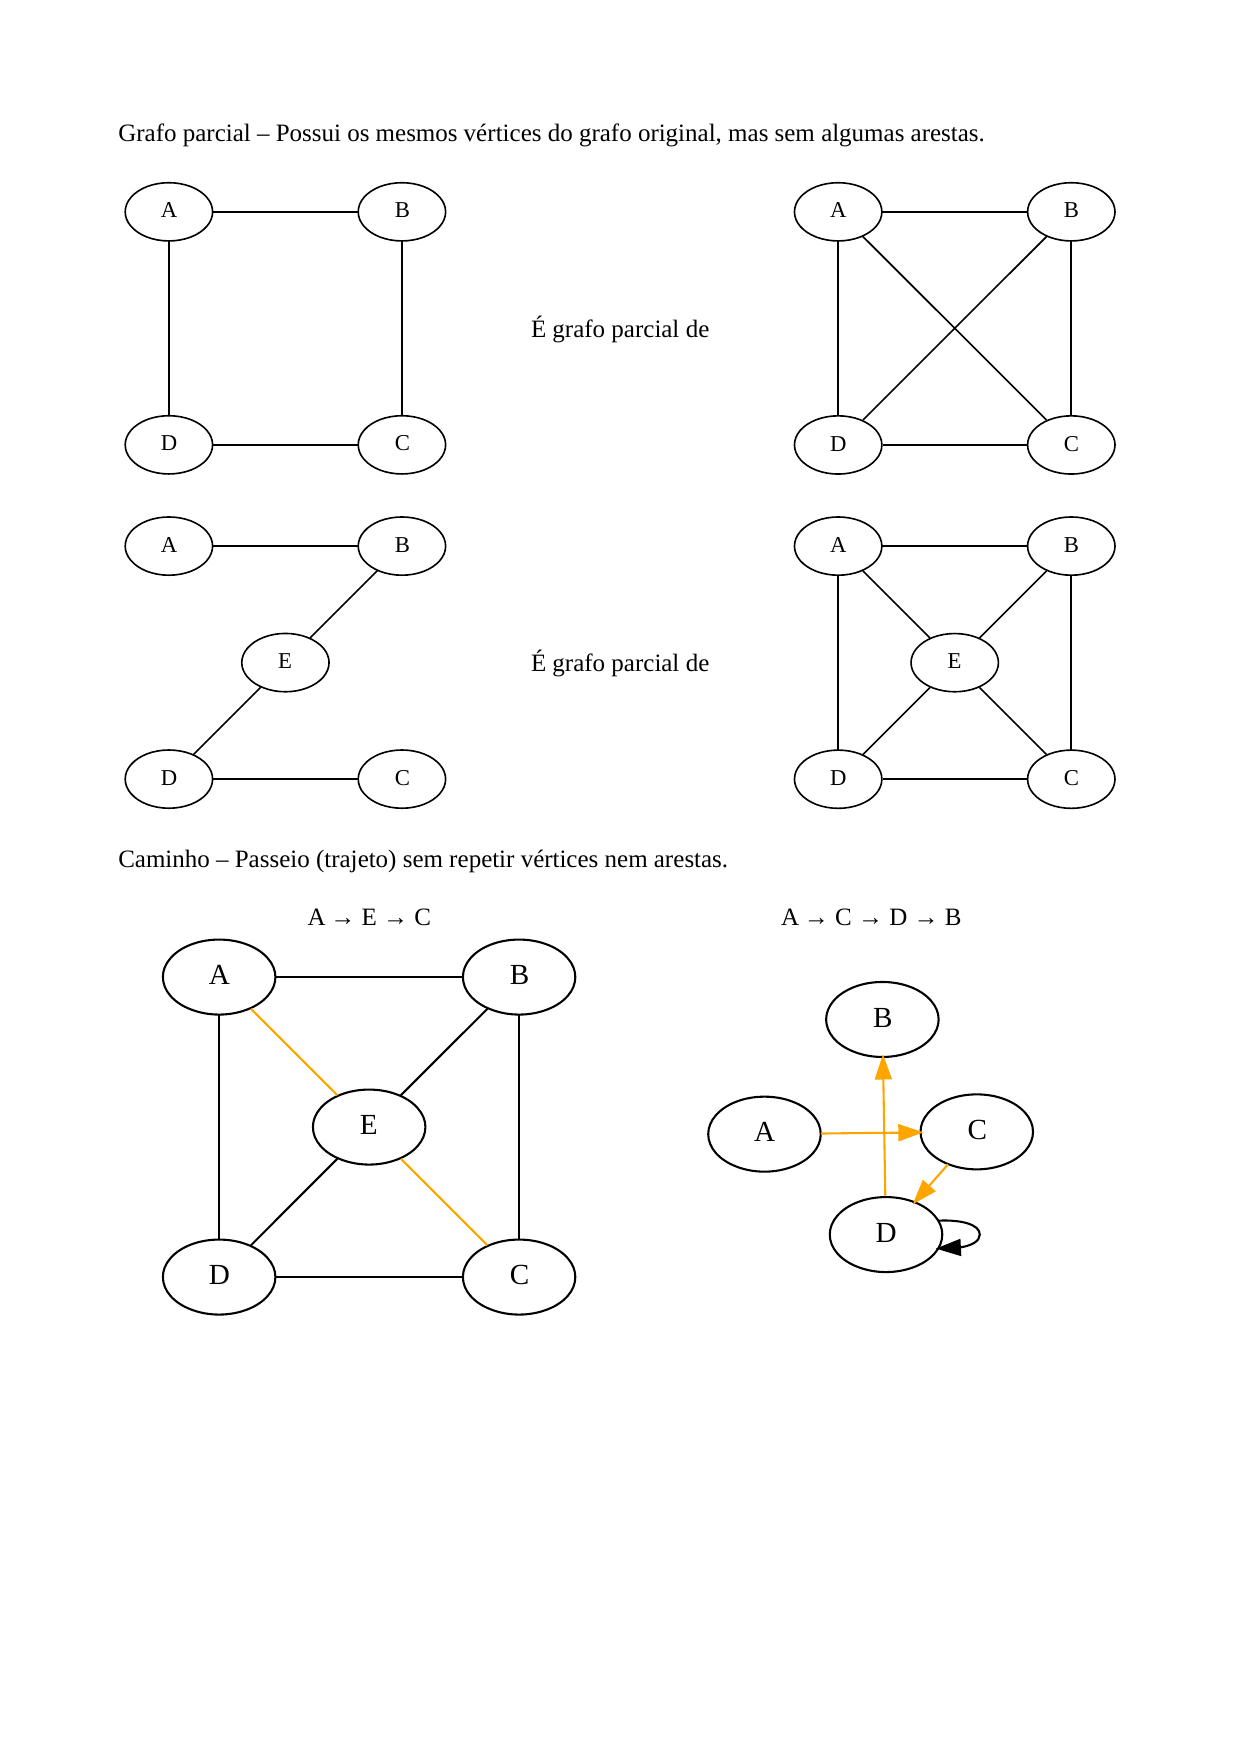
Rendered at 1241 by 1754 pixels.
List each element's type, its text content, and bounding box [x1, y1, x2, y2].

table_cell [118, 930, 620, 1324]
table_cell [620, 930, 1122, 1324]
table_header É grafo parcial de [453, 176, 787, 481]
text Caminho – Passeio (trajeto) sem repetir vértices nem arestas. [118, 844, 1122, 873]
text Grafo parcial – Possui os mesmos vértices do grafo original, mas sem algumas arestas. [118, 118, 1122, 147]
table_header A → C → D → B [620, 902, 1122, 930]
table_header É grafo parcial de [453, 510, 787, 815]
table_header A → E → C [118, 902, 620, 930]
